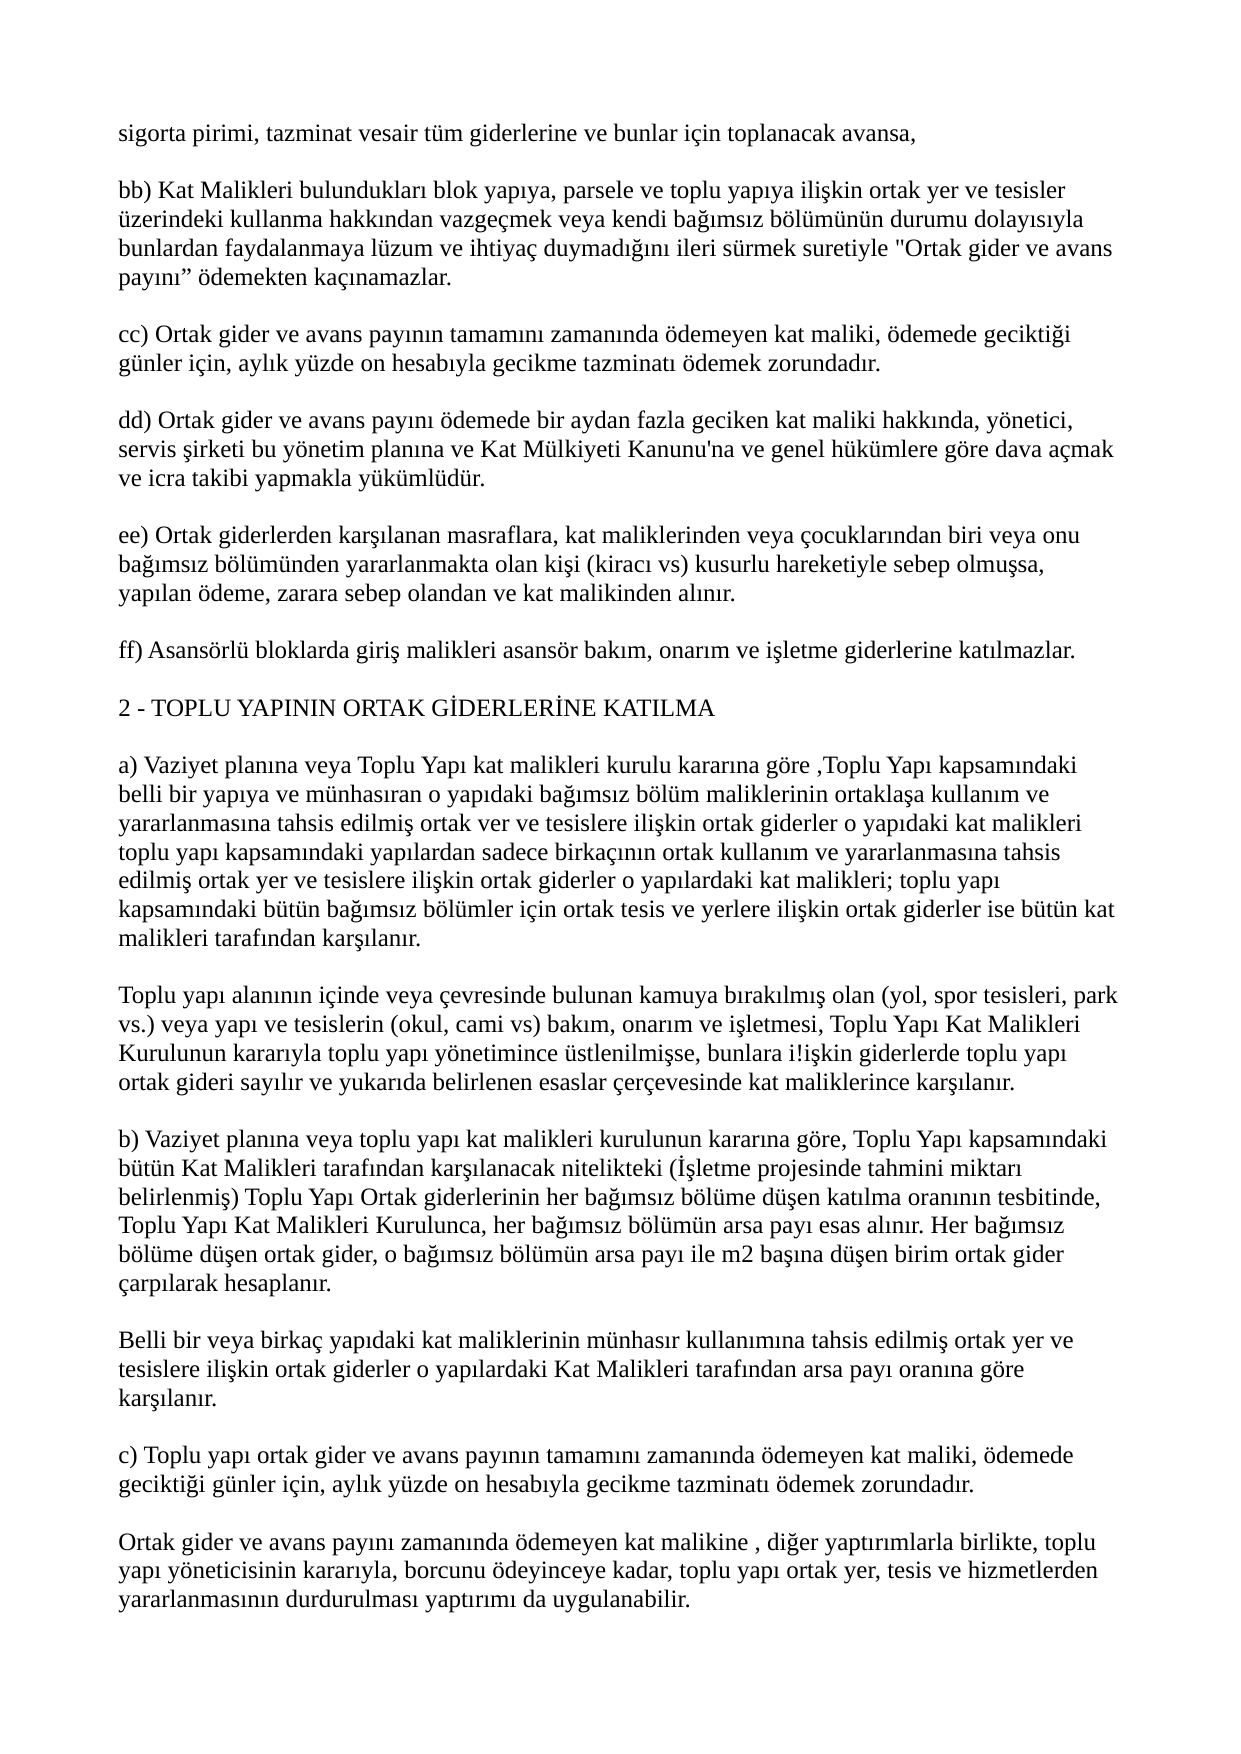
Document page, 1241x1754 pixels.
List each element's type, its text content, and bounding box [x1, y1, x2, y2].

text sigorta pirimi, tazminat vesair tüm giderlerine ve bunlar için toplanacak avansa, bb) Kat Malikleri bulundukları blok yapıya, parsele ve toplu yapıya ilişkin ortak yer ve tesisler üzerindeki kullanma hakkından vazgeçmek veya kendi bağımsız bölümünün durumu dolayısıyla bunlardan faydalanmaya lüzum ve ihtiyaç duymadığını ileri sürmek suretiyle "Ortak gider ve avans payını” ödemekten kaçınamazlar. cc) Ortak gider ve avans payının tamamını zamanında ödemeyen kat maliki, ödemede geciktiği günler için, aylık yüzde on hesabıyla gecikme tazminatı ödemek zorundadır. dd) Ortak gider ve avans payını ödemede bir aydan fazla geciken kat maliki hakkında, yönetici, servis şirketi bu yönetim planına ve Kat Mülkiyeti Kanunu'na ve genel hükümlere göre dava açmak ve icra takibi yapmakla yükümlüdür. ee) Ortak giderlerden karşılanan masraflara, kat maliklerinden veya çocuklarından biri veya onu bağımsız bölümünden yararlanmakta olan kişi (kiracı vs) kusurlu hareketiyle sebep olmuşsa, yapılan ödeme, zarara sebep olandan ve kat malikinden alınır. ff) Asansörlü bloklarda giriş malikleri asansör bakım, onarım ve işletme giderlerine katılmazlar. 2 - TOPLU YAPININ ORTAK GİDERLERİNE KATILMA a) Vaziyet planına veya Toplu Yapı kat malikleri kurulu kararına göre ,Toplu Yapı kapsamındaki belli bir yapıya ve münhasıran o yapıdaki bağımsız bölüm maliklerinin ortaklaşa kullanım ve yararlanmasına tahsis edilmiş ortak ver ve tesislere ilişkin ortak giderler o yapıdaki kat malikleri toplu yapı kapsamındaki yapılardan sadece birkaçının ortak kullanım ve yararlanmasına tahsis edilmiş ortak yer ve tesislere ilişkin ortak giderler o yapılardaki kat malikleri; toplu yapı kapsamındaki bütün bağımsız bölümler için ortak tesis ve yerlere ilişkin ortak giderler ise bütün kat malikleri tarafından karşılanır. Toplu yapı alanının içinde veya çevresinde bulunan kamuya bırakılmış olan (yol, spor tesisleri, park vs.) veya yapı ve tesislerin (okul, cami vs) bakım, onarım ve işletmesi, Toplu Yapı Kat Malikleri Kurulunun kararıyla toplu yapı yönetimince üstlenilmişse, bunlara i!işkin giderlerde toplu yapı ortak gideri sayılır ve yukarıda belirlenen esaslar çerçevesinde kat maliklerince karşılanır. b) Vaziyet planına veya toplu yapı kat malikleri kurulunun kararına göre, Toplu Yapı kapsamındaki bütün Kat Malikleri tarafından karşılanacak nitelikteki (İşletme projesinde tahmini miktarı belirlenmiş) Toplu Yapı Ortak giderlerinin her bağımsız bölüme düşen katılma oranının tesbitinde, Toplu Yapı Kat Malikleri Kurulunca, her bağımsız bölümün arsa payı esas alınır. Her bağımsız bölüme düşen ortak gider, o bağımsız bölümün arsa payı ile m2 başına düşen birim ortak gider çarpılarak hesaplanır. Belli bir veya birkaç yapıdaki kat maliklerinin münhasır kullanımına tahsis edilmiş ortak yer ve tesislere ilişkin ortak giderler o yapılardaki Kat Malikleri tarafından arsa payı oranına göre karşılanır. c) Toplu yapı ortak gider ve avans payının tamamını zamanında ödemeyen kat maliki, ödemede geciktiği günler için, aylık yüzde on hesabıyla gecikme tazminatı ödemek zorundadır. Ortak gider ve avans payını zamanında ödemeyen kat malikine , diğer yaptırımlarla birlikte, toplu yapı yöneticisinin kararıyla, borcunu ödeyinceye kadar, toplu yapı ortak yer, tesis ve hizmetlerden yararlanmasının durdurulması yaptırımı da uygulanabilir. [118, 118, 1122, 1613]
